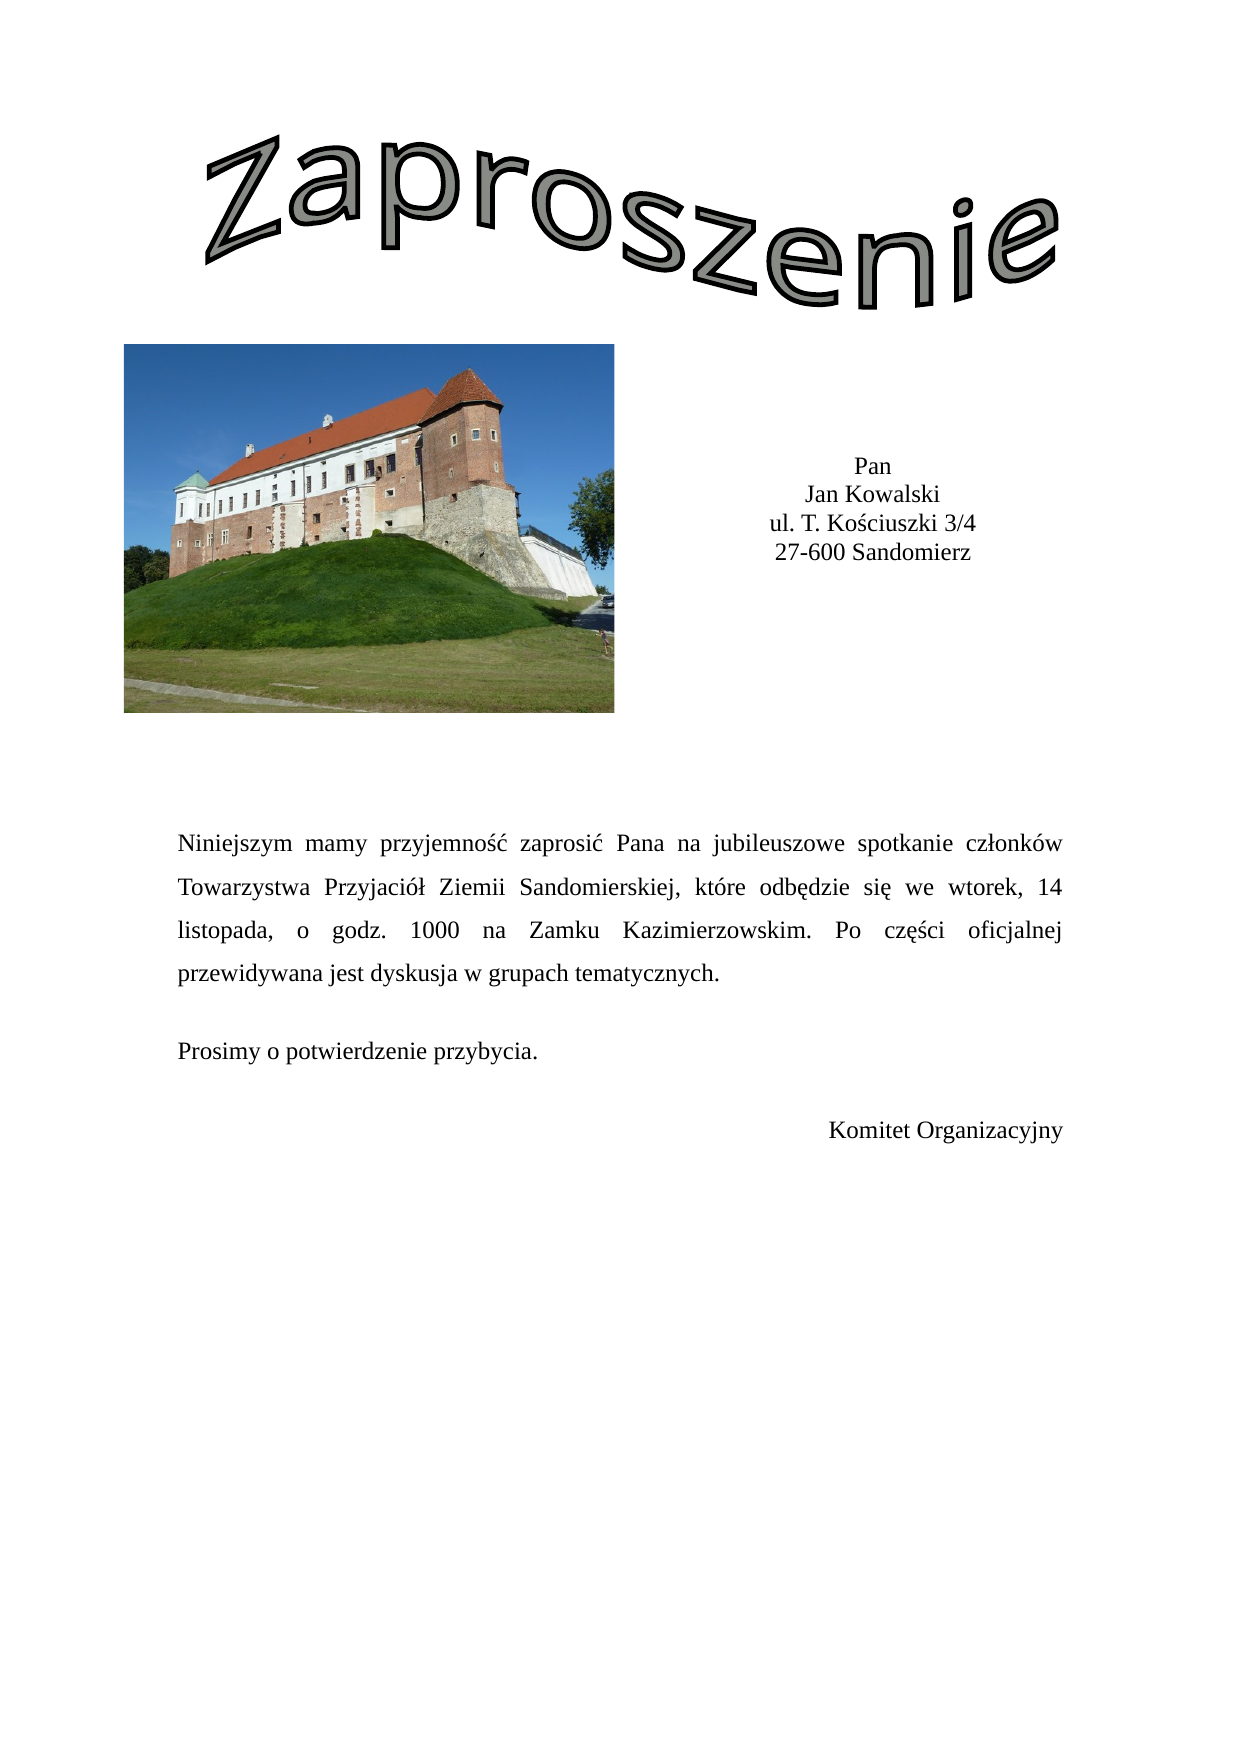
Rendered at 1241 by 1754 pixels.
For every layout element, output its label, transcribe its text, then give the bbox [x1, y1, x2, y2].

text Niniejszym mamy przyjemność zaprosić Pana na jubileuszowe spotkanie członków Towarzystwa Przyjaciół Ziemii Sandomierskiej, które odbędzie się we wtorek, 14 listopada, o godz. 1000 na Zamku Kazimierzowskim. Po części oficjalnej przewidywana jest dyskusja w grupach tematycznych. [177, 828, 1063, 987]
table_header [118, 339, 620, 747]
text 27-600 Sandomierz [652, 537, 1094, 566]
picture [123, 344, 615, 713]
text ul. T. Kościuszki 3/4 [652, 508, 1094, 537]
text Pan [652, 451, 1094, 479]
table_header [620, 339, 1122, 747]
text Prosimy o potwierdzenie przybycia. [177, 1036, 1063, 1065]
text Komitet Organizacyjny [177, 1115, 1063, 1144]
text Jan Kowalski [652, 479, 1094, 508]
